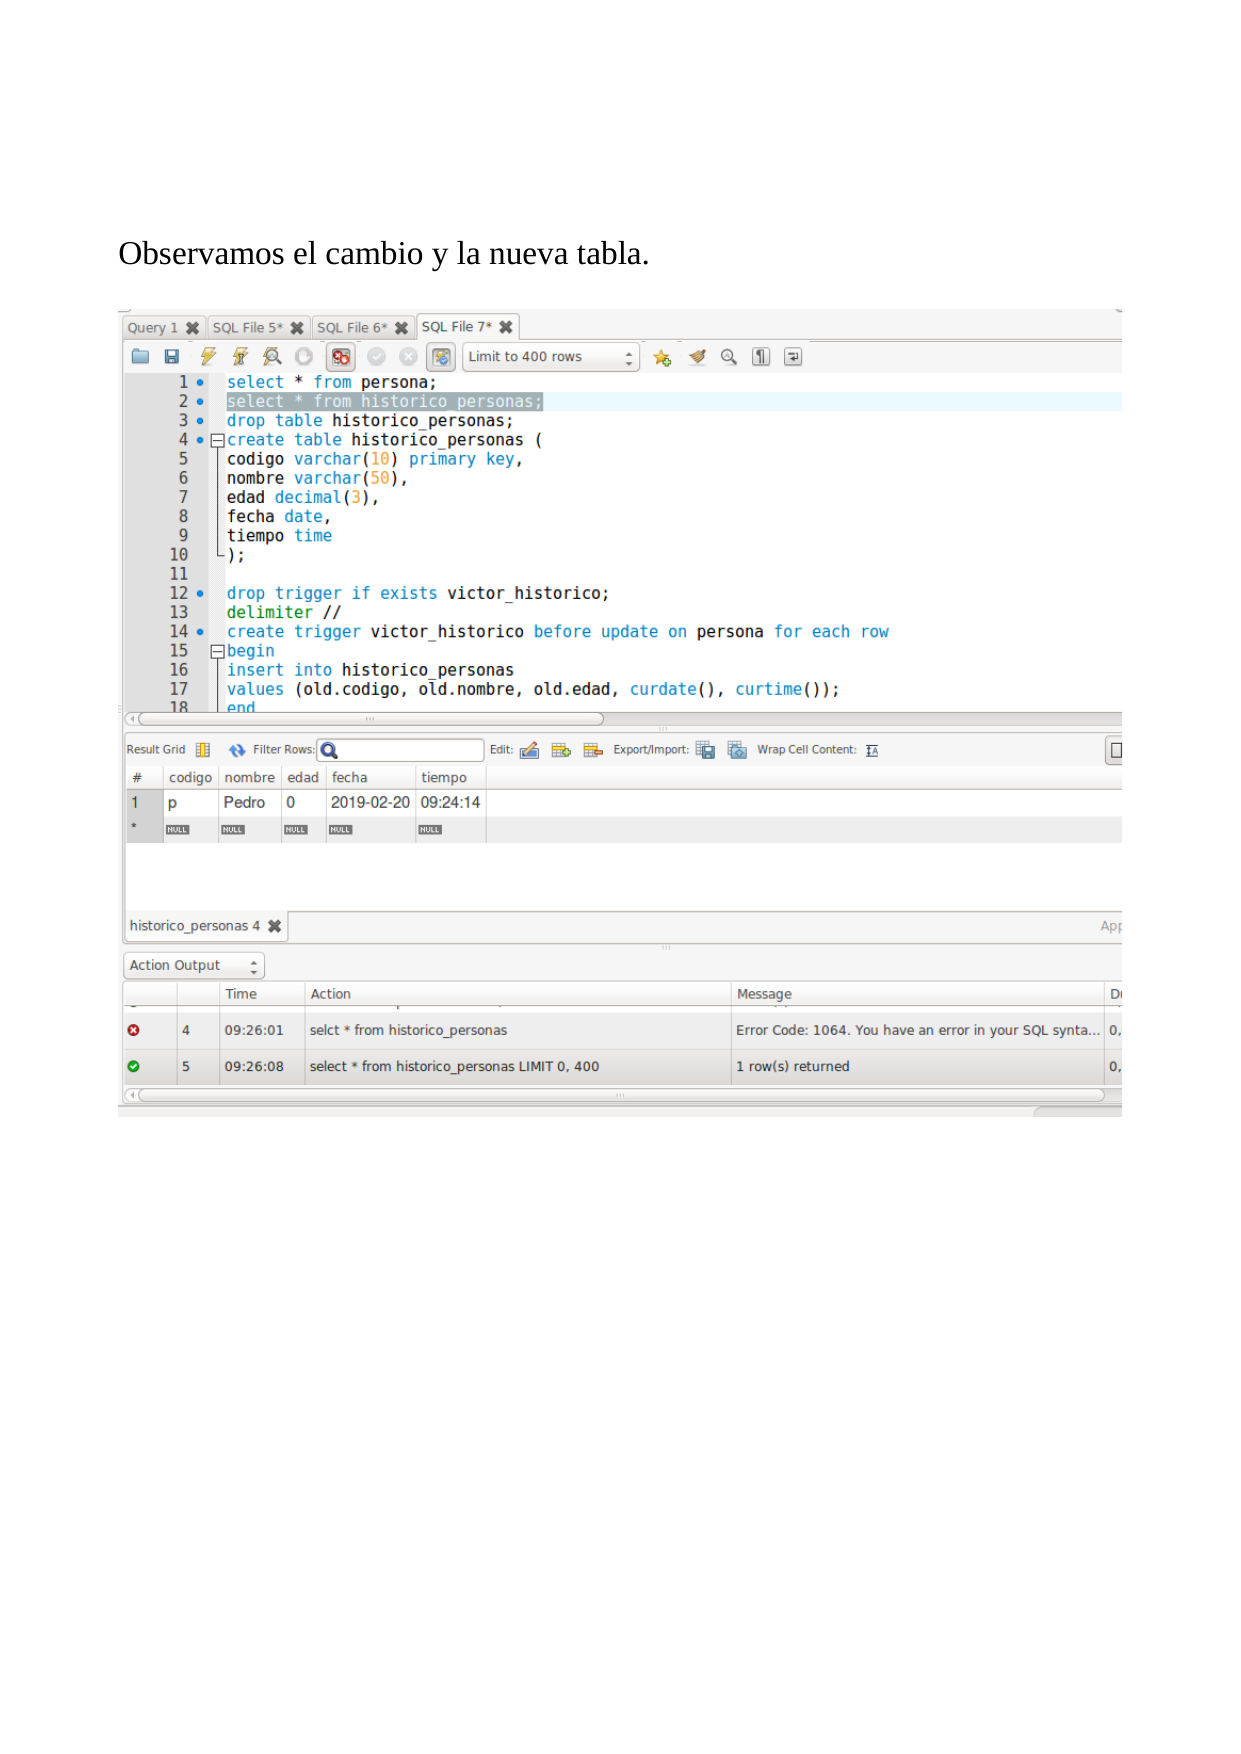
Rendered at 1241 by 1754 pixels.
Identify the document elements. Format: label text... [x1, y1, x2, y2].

picture [118, 309, 1123, 1117]
text Observamos el cambio y la nueva tabla. [118, 233, 1122, 271]
